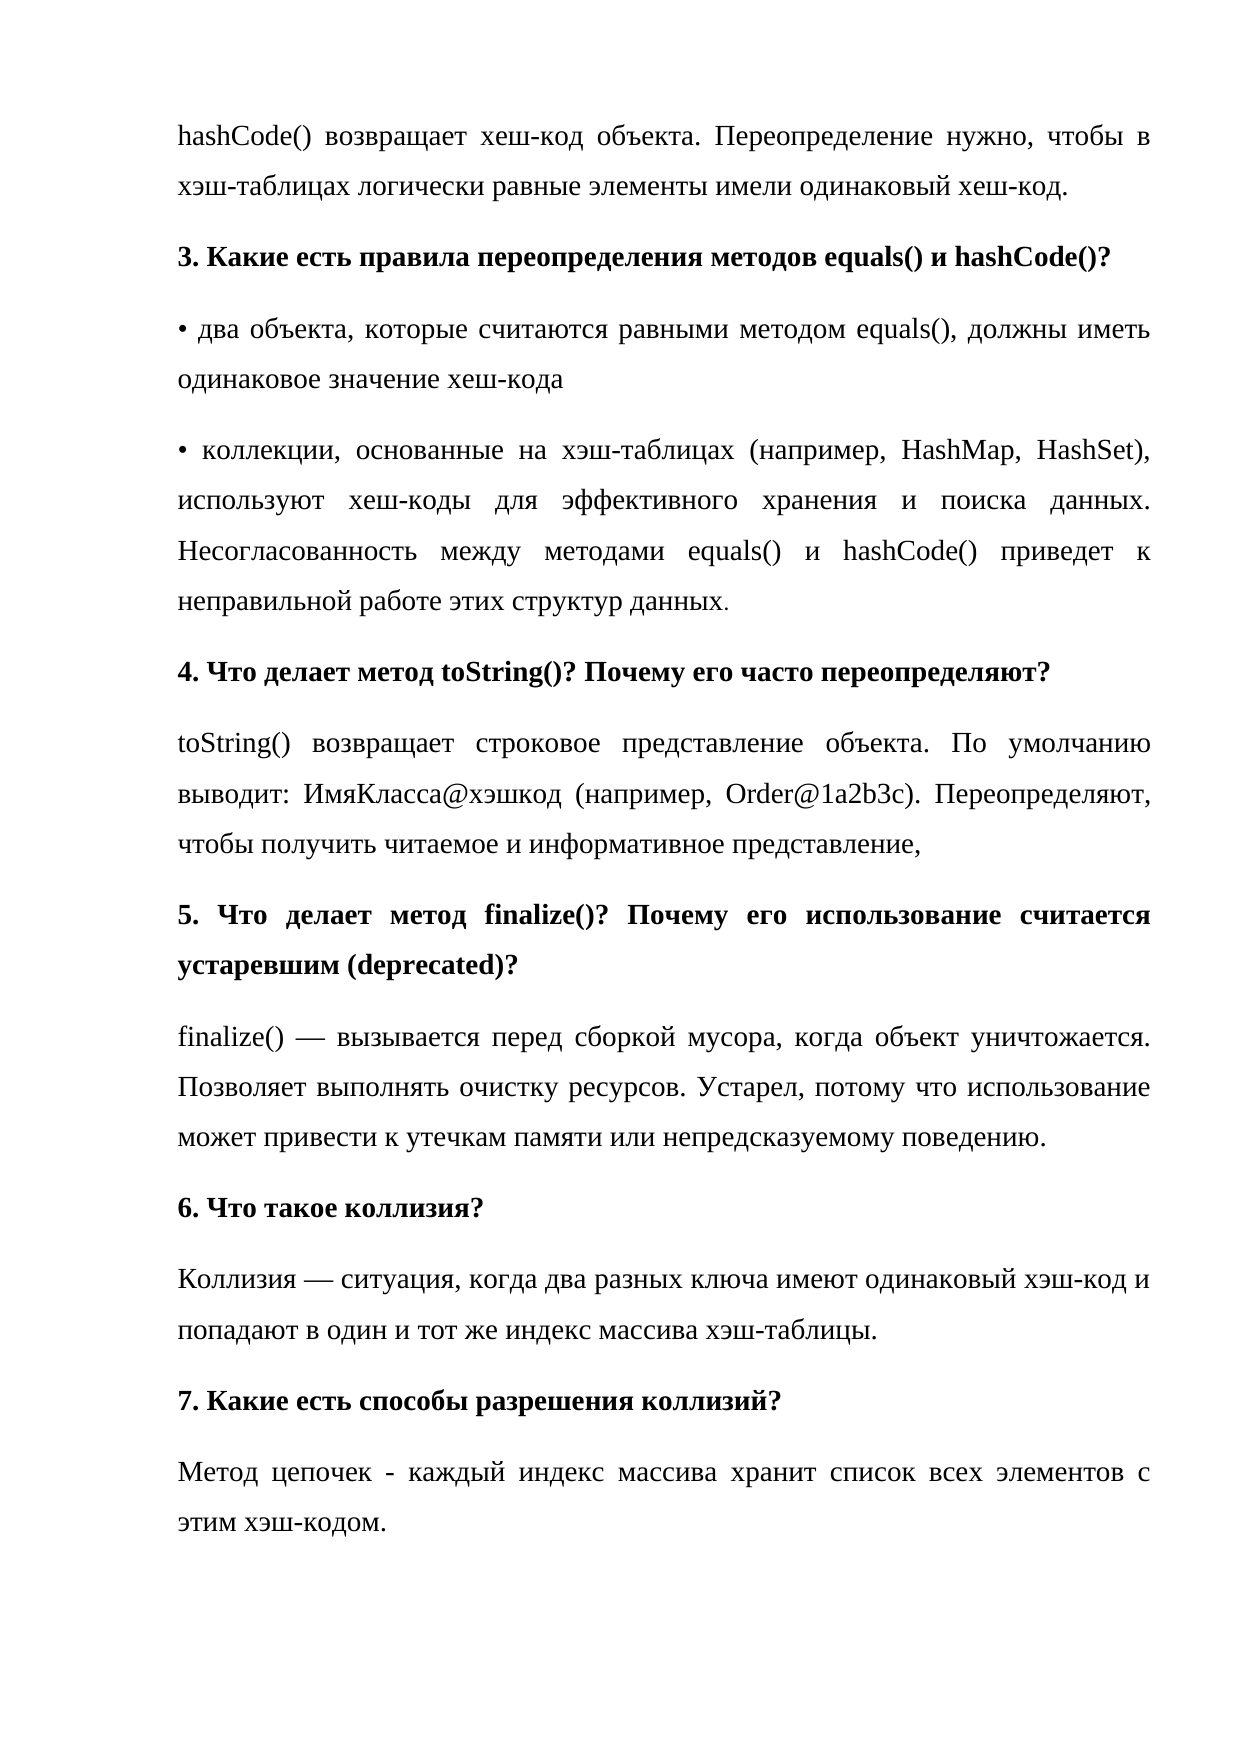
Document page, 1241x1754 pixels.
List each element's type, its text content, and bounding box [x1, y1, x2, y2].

text • коллекции, основанные на хэш-таблицах (например, HashMap, HashSet), используют хеш-коды для эффективного хранения и поиска данных. Несогласованность между методами equals() и hashCode() приведет к неправильной работе этих структур данных. [177, 432, 1152, 617]
text finalize() — вызывается перед сборкой мусора, когда объект уничтожается. Позволяет выполнять очистку ресурсов. Устарел, потому что использование может привести к утечкам памяти или непредсказуемому поведению. [177, 1019, 1152, 1153]
text 6. Что такое коллизия? [177, 1190, 1152, 1224]
text • два объекта, которые считаются равными методом equals(), должны иметь одинаковое значение хеш-кода [177, 311, 1152, 394]
text 7. Какие есть способы разрешения коллизий? [177, 1383, 1152, 1417]
text 3. Какие есть правила переопределения методов equals() и hashCode()? [177, 239, 1152, 273]
text hashCode() возвращает хеш-код объекта. Переопределение нужно, чтобы в хэш-таблицах логически равные элементы имели одинаковый хеш-код. [177, 118, 1152, 202]
text Метод цепочек - каждый индекс массива хранит список всех элементов с этим хэш-кодом. [177, 1454, 1152, 1538]
text toString() возвращает строковое представление объекта. По умолчанию выводит: ИмяКласса@хэшкод (например, Order@1a2b3c). Переопределяют, чтобы получить читаемое и информативное представление, [177, 725, 1152, 859]
text 5. Что делает метод finalize()? Почему его использование считается устаревшим (deprecated)? [177, 897, 1152, 981]
text 4. Что делает метод toString()? Почему его часто переопределяют? [177, 654, 1152, 688]
text Коллизия — ситуация, когда два разных ключа имеют одинаковый хэш-код и попадают в один и тот же индекс массива хэш-таблицы. [177, 1262, 1152, 1345]
